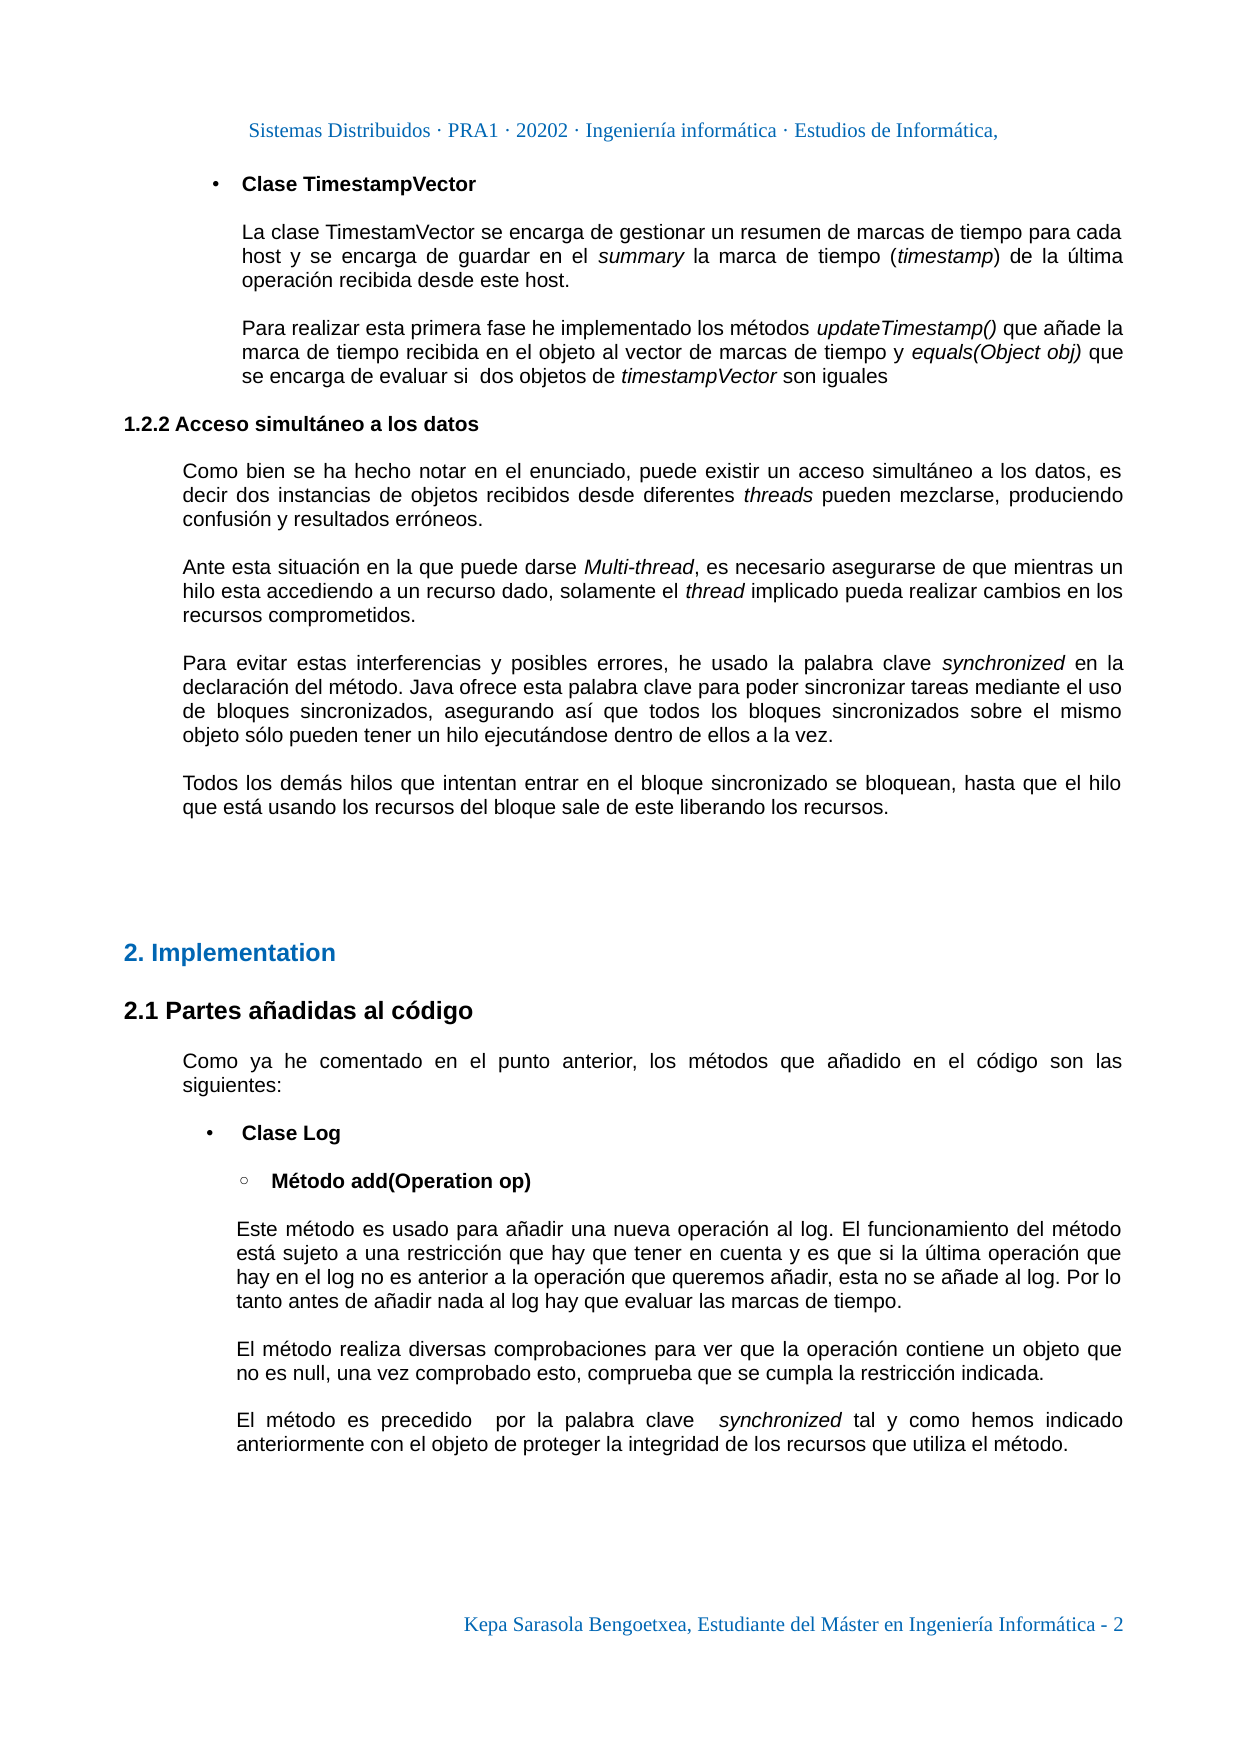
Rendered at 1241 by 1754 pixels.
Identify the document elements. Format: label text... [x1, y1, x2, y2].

list Para realizar esta primera fase he implementado los métodos updateTimestamp() que añade la marca de tiempo recibida en el objeto al vector de marcas de tiempo y equals(Object obj) que se encarga de evaluar si dos objetos de timestampVector son iguales [212, 316, 1123, 387]
text Ante esta situación en la que puede darse Multi-thread, es necesario asegurarse de que mientras un hilo esta accediendo a un recurso dado, solamente el thread implicado pueda realizar cambios en los recursos comprometidos. [182, 555, 1123, 627]
text Todos los demás hilos que intentan entrar en el bloque sincronizado se bloquean, hasta que el hilo que está usando los recursos del bloque sale de este liberando los recursos. [182, 771, 1123, 819]
text 1.2.2 Acceso simultáneo a los datos [123, 411, 1123, 435]
list Este método es usado para añadir una nueva operación al log. El funcionamiento del método está sujeto a una restricción que hay que tener en cuenta y es que si la última operación que hay en el log no es anterior a la operación que queremos añadir, esta no se añade al log. Por lo tanto antes de añadir nada al log hay que evaluar las marcas de tiempo. [198, 1217, 1123, 1312]
text 2.1 Partes añadidas al código [123, 996, 1123, 1025]
list La clase TimestamVector se encarga de gestionar un resumen de marcas de tiempo para cada host y se encarga de guardar en el summary la marca de tiempo (timestamp) de la última operación recibida desde este host. [212, 220, 1123, 292]
list El método es precedido por la palabra clave synchronized tal y como hemos indicado anteriormente con el objeto de proteger la integridad de los recursos que utiliza el método. [198, 1408, 1123, 1456]
list Método add(Operation op) [236, 1168, 1123, 1193]
list Clase TimestampVector [212, 172, 1123, 196]
list El método realiza diversas comprobaciones para ver que la operación contiene un objeto que no es null, una vez comprobado esto, comprueba que se cumpla la restricción indicada. [198, 1336, 1123, 1384]
text Para evitar estas interferencias y posibles errores, he usado la palabra clave synchronized en la declaración del método. Java ofrece esta palabra clave para poder sincronizar tareas mediante el uso de bloques sincronizados, asegurando así que todos los bloques sincronizados sobre el mismo objeto sólo pueden tener un hilo ejecutándose dentro de ellos a la vez. [182, 651, 1123, 747]
text 2. Implementation [123, 938, 1123, 967]
text Como ya he comentado en el punto anterior, los métodos que añadido en el código son las siguientes: [182, 1049, 1123, 1097]
text Como bien se ha hecho notar en el enunciado, puede existir un acceso simultáneo a los datos, es decir dos instancias de objetos recibidos desde diferentes threads pueden mezclarse, produciendo confusión y resultados erróneos. [182, 459, 1123, 531]
list Clase Log [206, 1121, 1123, 1144]
